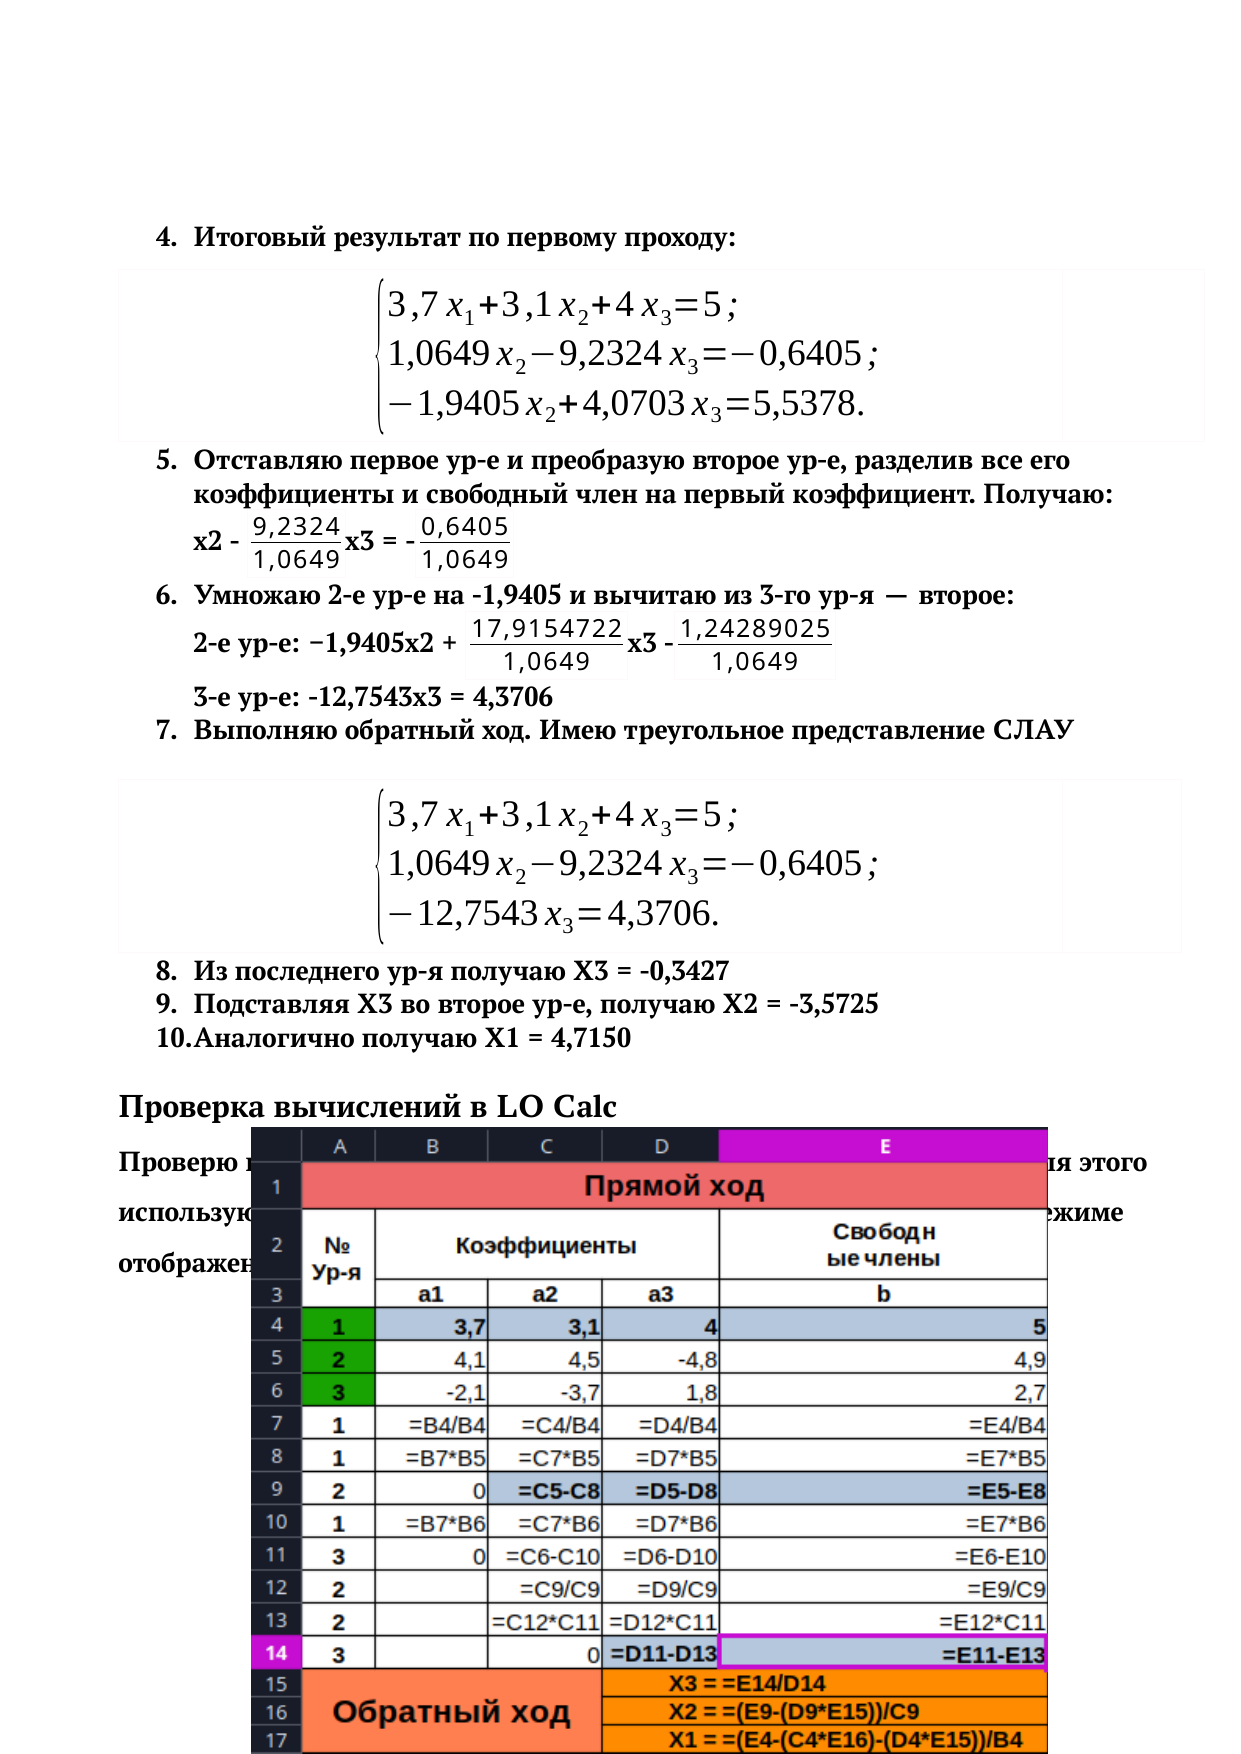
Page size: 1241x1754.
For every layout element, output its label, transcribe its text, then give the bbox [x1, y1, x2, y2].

list x2 - x3 = - [346, 509, 415, 577]
list x2 - x3 = - [514, 509, 1181, 577]
table_header [119, 270, 1062, 441]
picture [251, 1127, 1048, 1754]
table_header [119, 780, 1062, 952]
list 2-е ур-е: −1,9405x2 + x3 - [836, 611, 1181, 679]
text Проверю полученные результаты в табличном процессоре LO Calc. Для этого [1048, 1144, 1181, 1178]
text отображения формул). [118, 1245, 251, 1278]
text использую формулы, показанные на рис. 1 (таблица представлена в режиме [1048, 1194, 1181, 1228]
list 2-е ур-е: −1,9405x2 + x3 - [628, 611, 674, 679]
list Подставляя X3 во второе ур-е, получаю X2 = -3,5725 [156, 986, 1181, 1020]
list Выполняю обратный ход. Имею треугольное представление СЛАУ [156, 712, 1181, 746]
table_header [1063, 270, 1204, 441]
text Проверю полученные результаты в табличном процессоре LO Calc. Для этого [118, 1144, 251, 1178]
table_header [1063, 780, 1181, 952]
list коэффициенты и свободный член на первый коэффициент. Получаю: [156, 476, 1181, 509]
list 2-е ур-е: −1,9405x2 + x3 - [466, 612, 627, 679]
list x2 - x3 = - [248, 510, 345, 577]
list Аналогично получаю X1 = 4,7150 [156, 1020, 1181, 1053]
list Из последнего ур-я получаю X3 = -0,3427 [156, 953, 1181, 986]
text использую формулы, показанные на рис. 1 (таблица представлена в режиме [118, 1194, 251, 1228]
list x2 - x3 = - [156, 509, 247, 577]
text Проверка вычислений в LO Calc [118, 1087, 1181, 1125]
list 2-е ур-е: −1,9405x2 + x3 - [156, 611, 465, 679]
list Умножаю 2-е ур-е на -1,9405 и вычитаю из 3-го ур-я — второе: [156, 577, 1181, 611]
list x2 - x3 = - [416, 510, 513, 577]
text отображения формул). [1048, 1245, 1181, 1278]
list 3-е ур-е: -12,7543x3 = 4,3706 [156, 679, 1181, 712]
list Отставляю первое ур-е и преобразую второе ур-е, разделив все его [156, 442, 1181, 476]
list Итоговый результат по первому проходу: [156, 219, 1181, 252]
list 2-е ур-е: −1,9405x2 + x3 - [675, 612, 835, 679]
